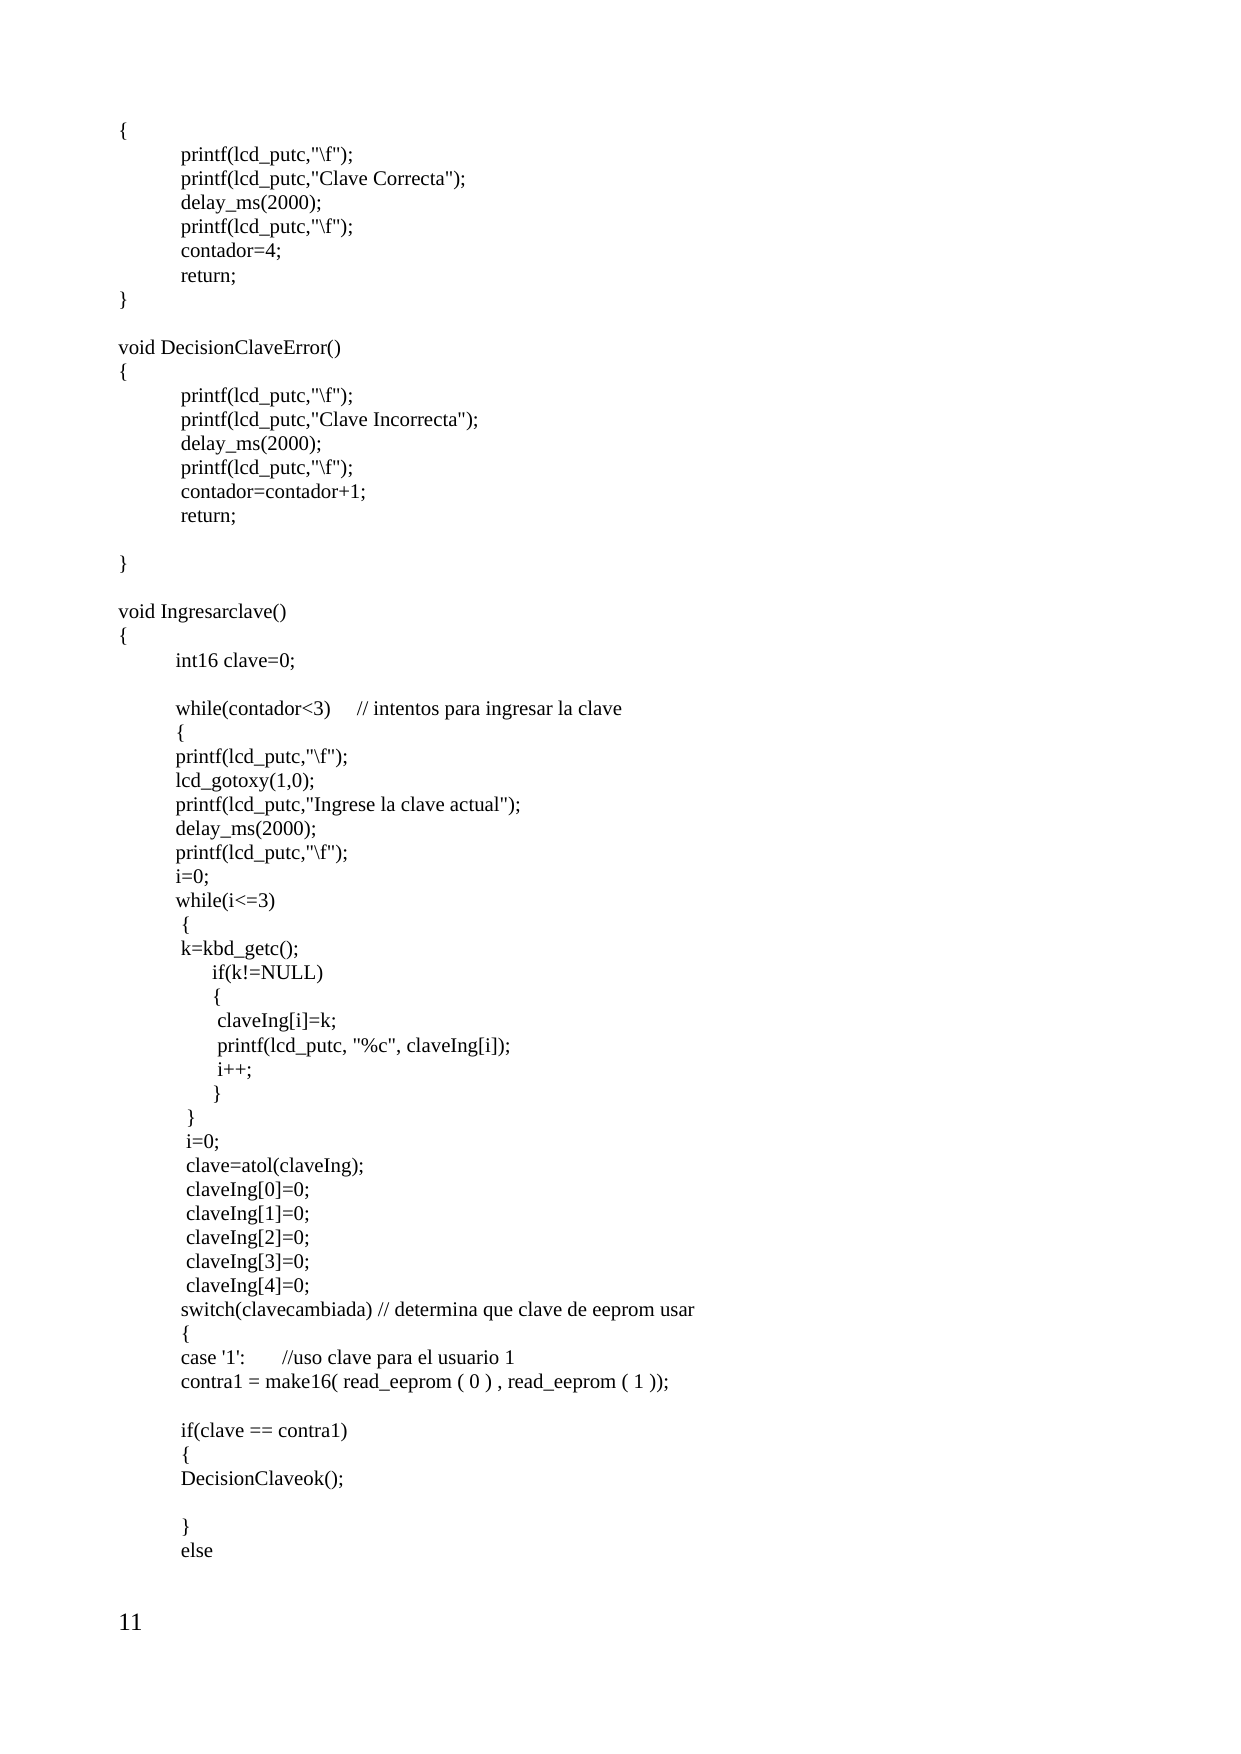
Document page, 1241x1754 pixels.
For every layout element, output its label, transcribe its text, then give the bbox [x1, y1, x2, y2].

text if(k!=NULL) [118, 960, 1122, 984]
text claveIng[2]=0; [118, 1225, 1122, 1249]
text i++; [118, 1057, 1122, 1081]
text { [118, 623, 1122, 647]
text claveIng[4]=0; [118, 1273, 1122, 1297]
text printf(lcd_putc,"Clave Incorrecta"); [118, 407, 1122, 431]
text int16 clave=0; [118, 647, 1122, 672]
text while(i<=3) [118, 888, 1122, 912]
text claveIng[3]=0; [118, 1249, 1122, 1273]
text case '1': //uso clave para el usuario 1 [118, 1345, 1122, 1369]
text delay_ms(2000); [118, 431, 1122, 455]
text printf(lcd_putc,"Clave Correcta"); [118, 166, 1122, 190]
text { [118, 359, 1122, 383]
text contra1 = make16( read_eeprom ( 0 ) , read_eeprom ( 1 )); [118, 1369, 1122, 1393]
text else [118, 1538, 1122, 1562]
text } [118, 1105, 1122, 1129]
text i=0; [118, 1129, 1122, 1153]
text i=0; [118, 864, 1122, 888]
text printf(lcd_putc,"\f"); [118, 214, 1122, 238]
text } [118, 1514, 1122, 1538]
text printf(lcd_putc,"\f"); [118, 744, 1122, 768]
text { [118, 1321, 1122, 1345]
text k=kbd_getc(); [118, 936, 1122, 960]
text claveIng[0]=0; [118, 1177, 1122, 1201]
text switch(clavecambiada) // determina que clave de eeprom usar [118, 1297, 1122, 1321]
text } [118, 287, 1122, 311]
text contador=4; [118, 238, 1122, 262]
text delay_ms(2000); [118, 190, 1122, 214]
text printf(lcd_putc,"Ingrese la clave actual"); [118, 792, 1122, 816]
text void Ingresarclave() [118, 599, 1122, 623]
text DecisionClaveok(); [118, 1466, 1122, 1490]
text printf(lcd_putc,"\f"); [118, 142, 1122, 166]
text clave=atol(claveIng); [118, 1153, 1122, 1177]
text { [118, 118, 1122, 142]
text printf(lcd_putc,"\f"); [118, 383, 1122, 407]
text contador=contador+1; [118, 479, 1122, 503]
text { [118, 984, 1122, 1008]
text { [118, 912, 1122, 936]
text return; [118, 503, 1122, 527]
text claveIng[i]=k; [118, 1008, 1122, 1032]
text while(contador<3) // intentos para ingresar la clave [118, 696, 1122, 720]
text delay_ms(2000); [118, 816, 1122, 840]
text void DecisionClaveError() [118, 335, 1122, 359]
text } [118, 551, 1122, 575]
text return; [118, 262, 1122, 287]
text { [118, 1442, 1122, 1466]
text printf(lcd_putc,"\f"); [118, 840, 1122, 864]
text if(clave == contra1) [118, 1417, 1122, 1442]
text claveIng[1]=0; [118, 1201, 1122, 1225]
text printf(lcd_putc, "%c", claveIng[i]); [118, 1032, 1122, 1057]
text } [118, 1081, 1122, 1105]
text { [118, 720, 1122, 744]
text lcd_gotoxy(1,0); [118, 768, 1122, 792]
text printf(lcd_putc,"\f"); [118, 455, 1122, 479]
